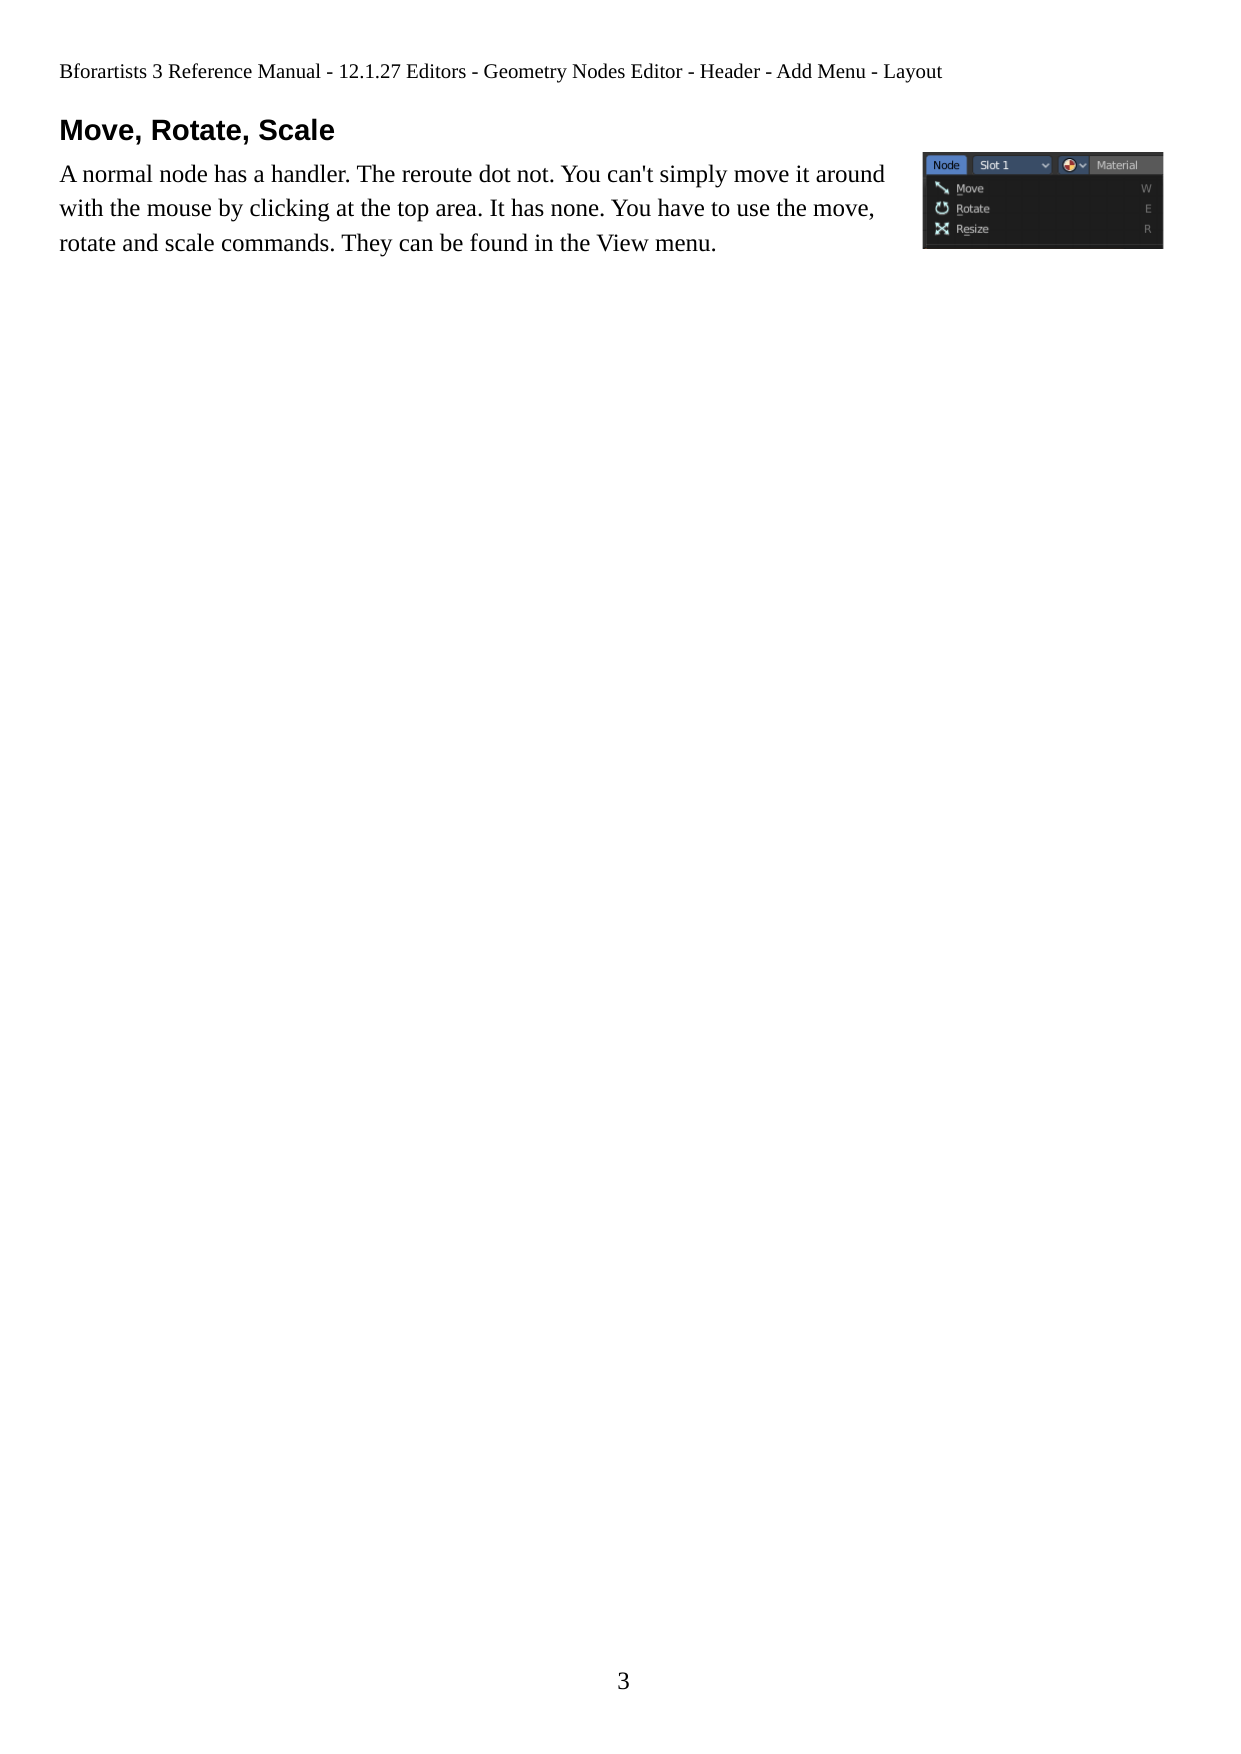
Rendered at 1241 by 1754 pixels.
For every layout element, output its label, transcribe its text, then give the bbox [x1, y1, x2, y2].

subtitle Move, Rotate, Scale [59, 113, 1181, 146]
text A normal node has a handler. The reroute dot not. You can't simply move it around with the mouse by clicking at the top area. It has none. You have to use the move, rotate and scale commands. They can be found in the View menu. [59, 159, 1181, 257]
picture [922, 152, 1164, 249]
